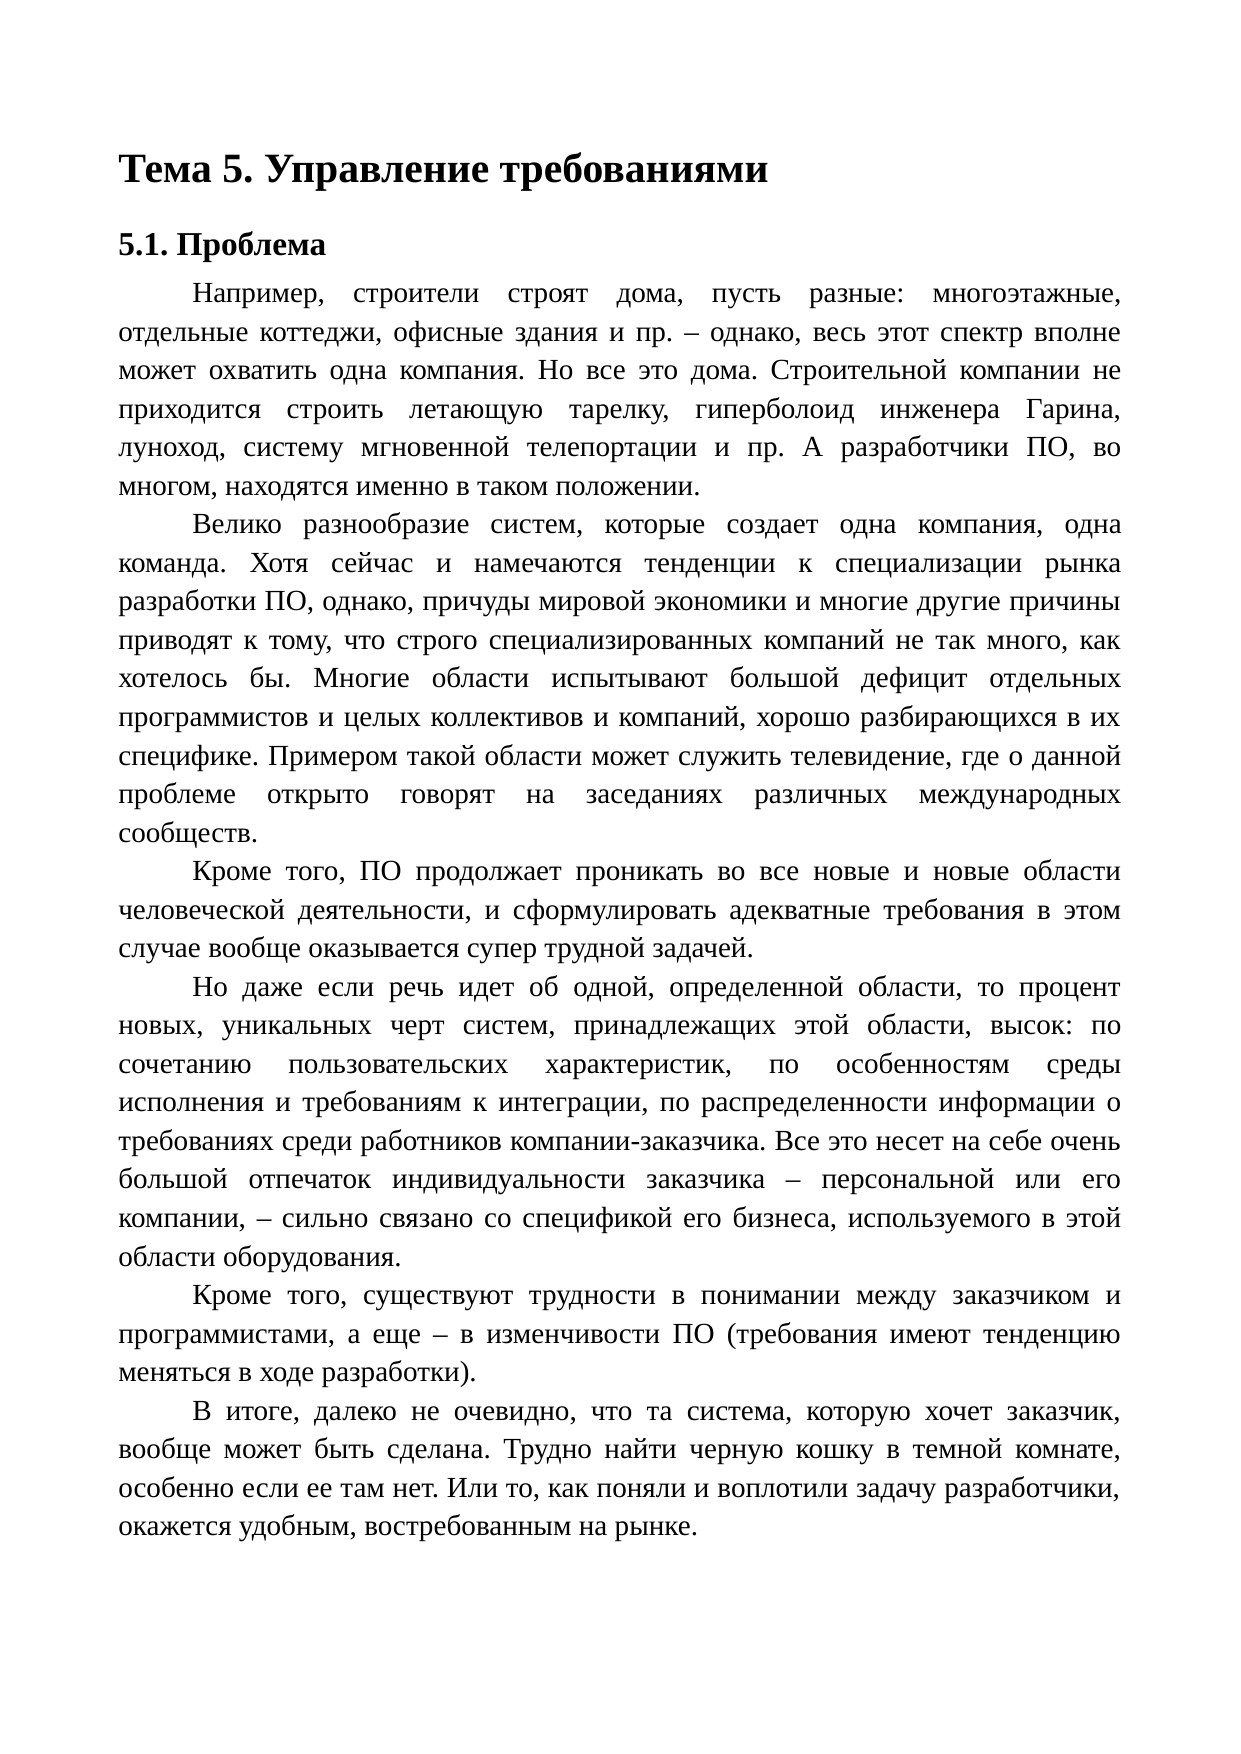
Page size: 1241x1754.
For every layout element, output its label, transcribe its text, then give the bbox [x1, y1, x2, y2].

text Велико разнообразие систем, которые создает одна компания, одна команда. Хотя сейчас и намечаются тенденции к специализации рынка разработки ПО, однако, причуды мировой экономики и многие другие причины приводят к тому, что строго специализированных компаний не так много, как хотелось бы. Многие области испытывают большой дефицит отдельных программистов и целых коллективов и компаний, хорошо разбирающихся в их специфике. Примером такой области может служить телевидение, где о данной проблеме открыто говорят на заседаниях различных международных сообществ. [118, 506, 1122, 848]
text Но даже если речь идет об одной, определенной области, то процент новых, уникальных черт систем, принадлежащих этой области, высок: по сочетанию пользовательских характеристик, по особенностям среды исполнения и требованиям к интеграции, по распределенности информации о требованиях среди работников компании-заказчика. Все это несет на себе очень большой отпечаток индивидуальности заказчика – персональной или его компании, – сильно связано со спецификой его бизнеса, используемого в этой области оборудования. [118, 969, 1122, 1272]
text Кроме того, существуют трудности в понимании между заказчиком и программистами, а еще – в изменчивости ПО (требования имеют тенденцию меняться в ходе разработки). [118, 1277, 1122, 1388]
text Кроме того, ПО продолжает проникать во все новые и новые области человеческой деятельности, и сформулировать адекватные требования в этом случае вообще оказывается супер трудной задачей. [118, 853, 1122, 964]
subtitle 5.1. Проблема [118, 224, 1122, 263]
subtitle Тема 5. Управление требованиями [118, 143, 1122, 191]
text В итоге, далеко не очевидно, что та система, которую хочет заказчик, вообще может быть сделана. Трудно найти черную кошку в темной комнате, особенно если ее там нет. Или то, как поняли и воплотили задачу разработчики, окажется удобным, востребованным на рынке. [118, 1393, 1122, 1542]
text Например, строители строят дома, пусть разные: многоэтажные, отдельные коттеджи, офисные здания и пр. – однако, весь этот спектр вполне может охватить одна компания. Но все это дома. Строительной компании не приходится строить летающую тарелку, гиперболоид инженера Гарина, луноход, систему мгновенной телепортации и пр. А разработчики ПО, во многом, находятся именно в таком положении. [118, 275, 1122, 501]
